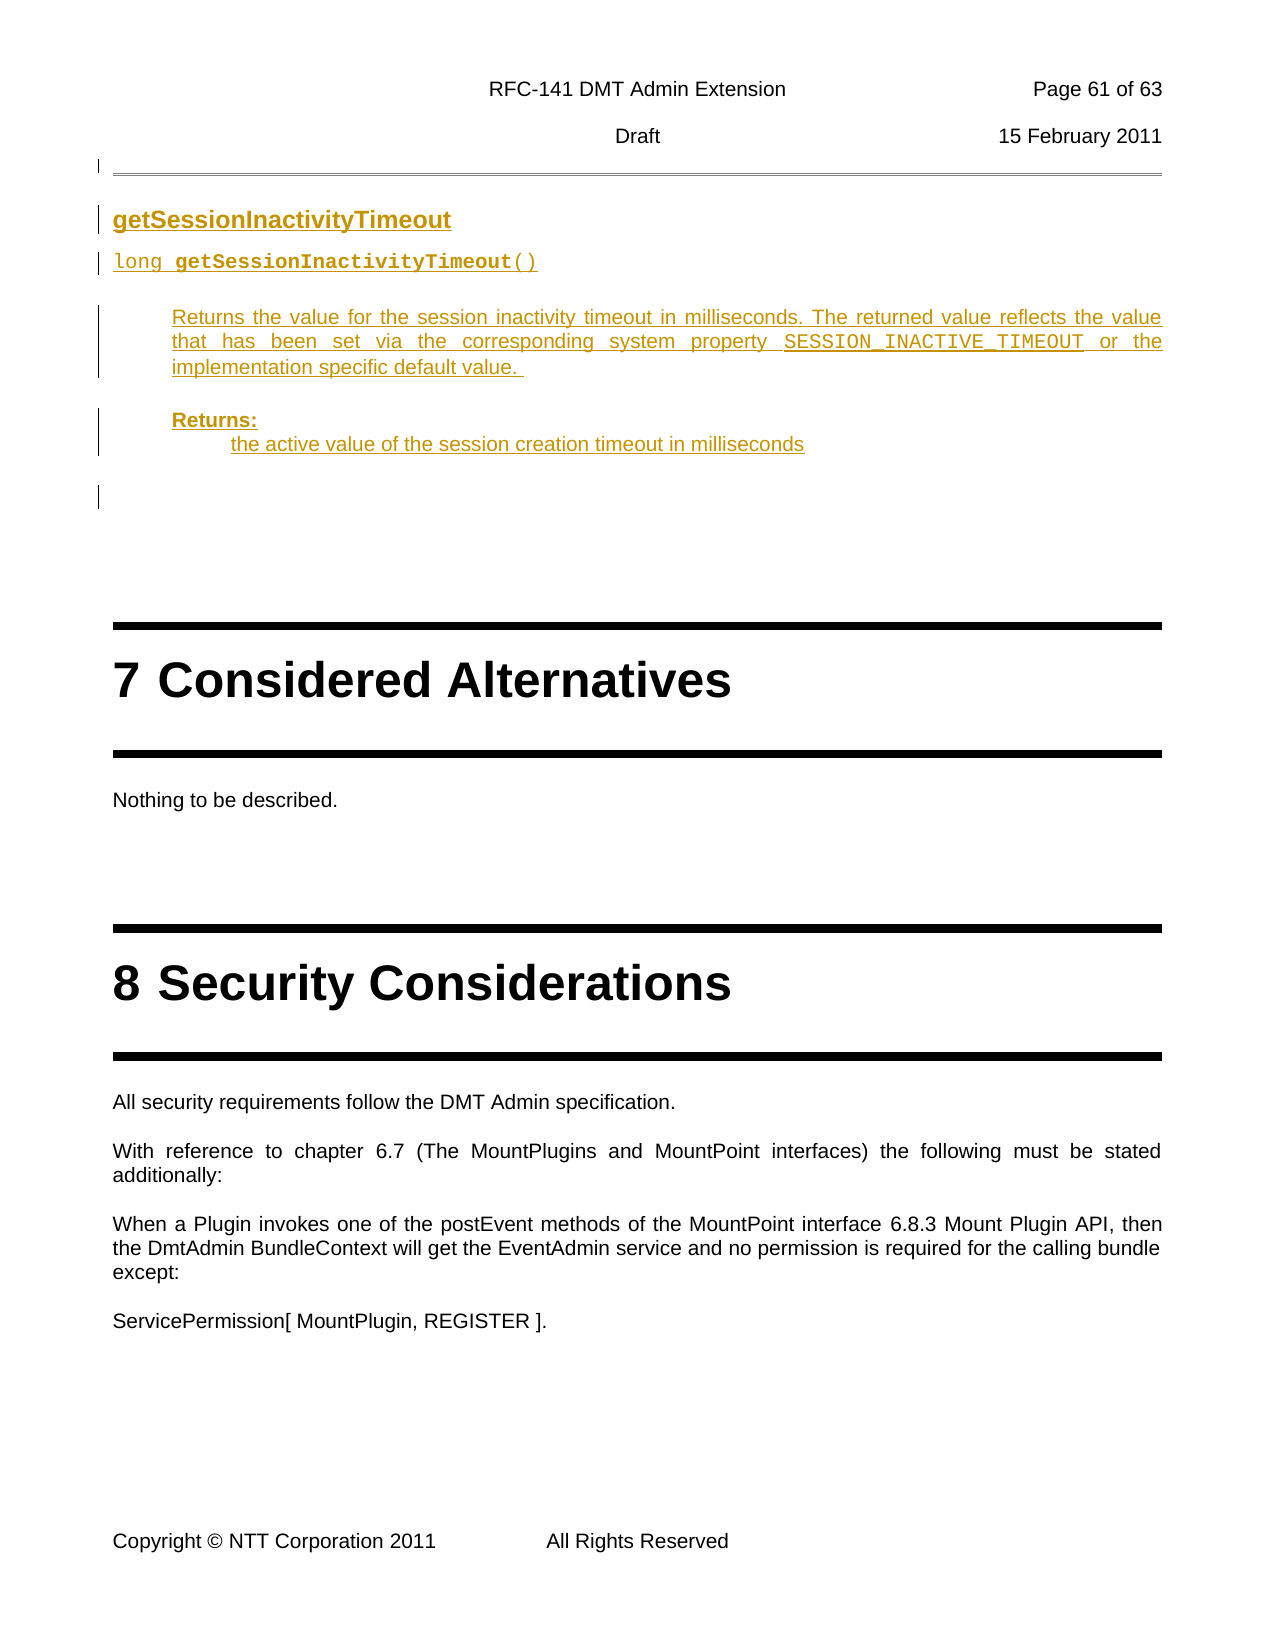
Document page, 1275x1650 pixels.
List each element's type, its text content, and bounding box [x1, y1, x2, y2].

text long getSessionInactivityTimeout() [112, 252, 1162, 275]
text getSessionInactivityTimeout [112, 205, 1162, 234]
list the active value of the session creation timeout in milliseconds [231, 432, 1162, 456]
text When a Plugin invokes one of the postEvent methods of the MountPoint interface 6.8.3 Mount Plugin API, then the DmtAdmin BundleContext will get the EventAdmin service and no permission is required for the calling bundle except: [112, 1212, 1162, 1284]
text Nothing to be described. [112, 788, 1162, 812]
list that has been set via the corresponding system property SESSION_INACTIVE_TIMEOUT or the implementation specific default value. [172, 327, 1162, 378]
text With reference to chapter 6.7 (The MountPlugins and MountPoint interfaces) the following must be stated additionally: [112, 1139, 1162, 1187]
list Returns the value for the session inactivity timeout in milliseconds. The returned value reflects the value [172, 305, 1162, 326]
subtitle Considered Alternatives [112, 623, 1162, 758]
subtitle Returns: [172, 408, 1162, 432]
text All security requirements follow the DMT Admin specification. [112, 1090, 1162, 1114]
text ServicePermission[ MountPlugin, REGISTER ]. [112, 1309, 1162, 1333]
subtitle Security Considerations [112, 925, 1162, 1061]
